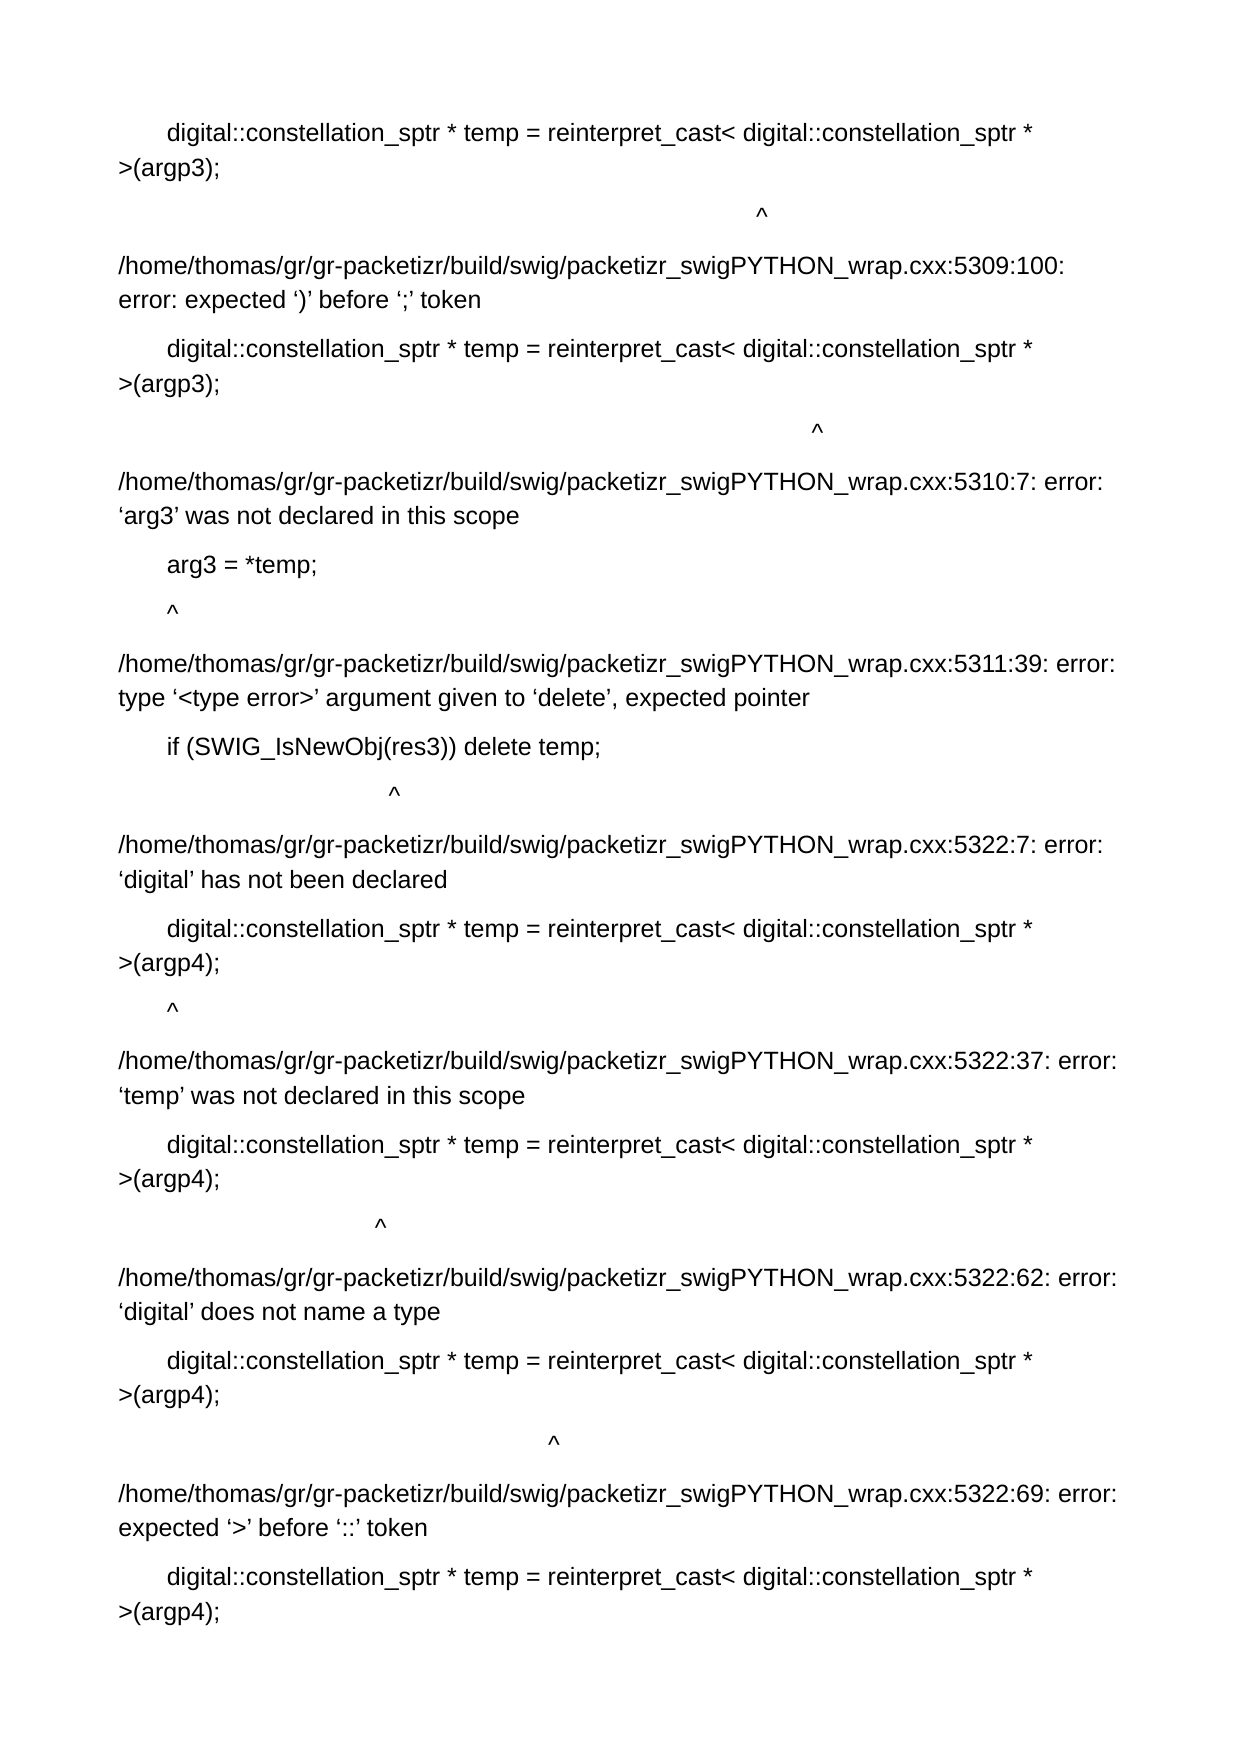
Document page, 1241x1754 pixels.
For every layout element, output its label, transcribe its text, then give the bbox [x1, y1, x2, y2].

text arg3 = *temp; [118, 550, 1122, 579]
text ^ [118, 418, 1122, 447]
text /home/thomas/gr/gr-packetizr/build/swig/packetizr_swigPYTHON_wrap.cxx:5311:39: error: type ‘<type error>’ argument given to ‘delete’, expected pointer [118, 648, 1122, 712]
text /home/thomas/gr/gr-packetizr/build/swig/packetizr_swigPYTHON_wrap.cxx:5309:100: error: expected ‘)’ before ‘;’ token [118, 251, 1122, 314]
text /home/thomas/gr/gr-packetizr/build/swig/packetizr_swigPYTHON_wrap.cxx:5322:7: error: ‘digital’ has not been declared [118, 830, 1122, 893]
text /home/thomas/gr/gr-packetizr/build/swig/packetizr_swigPYTHON_wrap.cxx:5322:37: error: ‘temp’ was not declared in this scope [118, 1046, 1122, 1109]
text digital::constellation_sptr * temp = reinterpret_cast< digital::constellation_sptr * >(argp4); [118, 914, 1122, 977]
text digital::constellation_sptr * temp = reinterpret_cast< digital::constellation_sptr * >(argp4); [118, 1130, 1122, 1193]
text ^ [118, 997, 1122, 1026]
text if (SWIG_IsNewObj(res3)) delete temp; [118, 732, 1122, 761]
text ^ [118, 1213, 1122, 1242]
text digital::constellation_sptr * temp = reinterpret_cast< digital::constellation_sptr * >(argp3); [118, 118, 1122, 181]
text digital::constellation_sptr * temp = reinterpret_cast< digital::constellation_sptr * >(argp4); [118, 1346, 1122, 1409]
text /home/thomas/gr/gr-packetizr/build/swig/packetizr_swigPYTHON_wrap.cxx:5322:69: error: expected ‘>’ before ‘::’ token [118, 1479, 1122, 1542]
text /home/thomas/gr/gr-packetizr/build/swig/packetizr_swigPYTHON_wrap.cxx:5310:7: error: ‘arg3’ was not declared in this scope [118, 467, 1122, 530]
text digital::constellation_sptr * temp = reinterpret_cast< digital::constellation_sptr * >(argp4); [118, 1562, 1122, 1625]
text ^ [118, 781, 1122, 810]
text digital::constellation_sptr * temp = reinterpret_cast< digital::constellation_sptr * >(argp3); [118, 334, 1122, 397]
text ^ [118, 1429, 1122, 1458]
text ^ [118, 202, 1122, 230]
text ^ [118, 599, 1122, 628]
text /home/thomas/gr/gr-packetizr/build/swig/packetizr_swigPYTHON_wrap.cxx:5322:62: error: ‘digital’ does not name a type [118, 1262, 1122, 1326]
